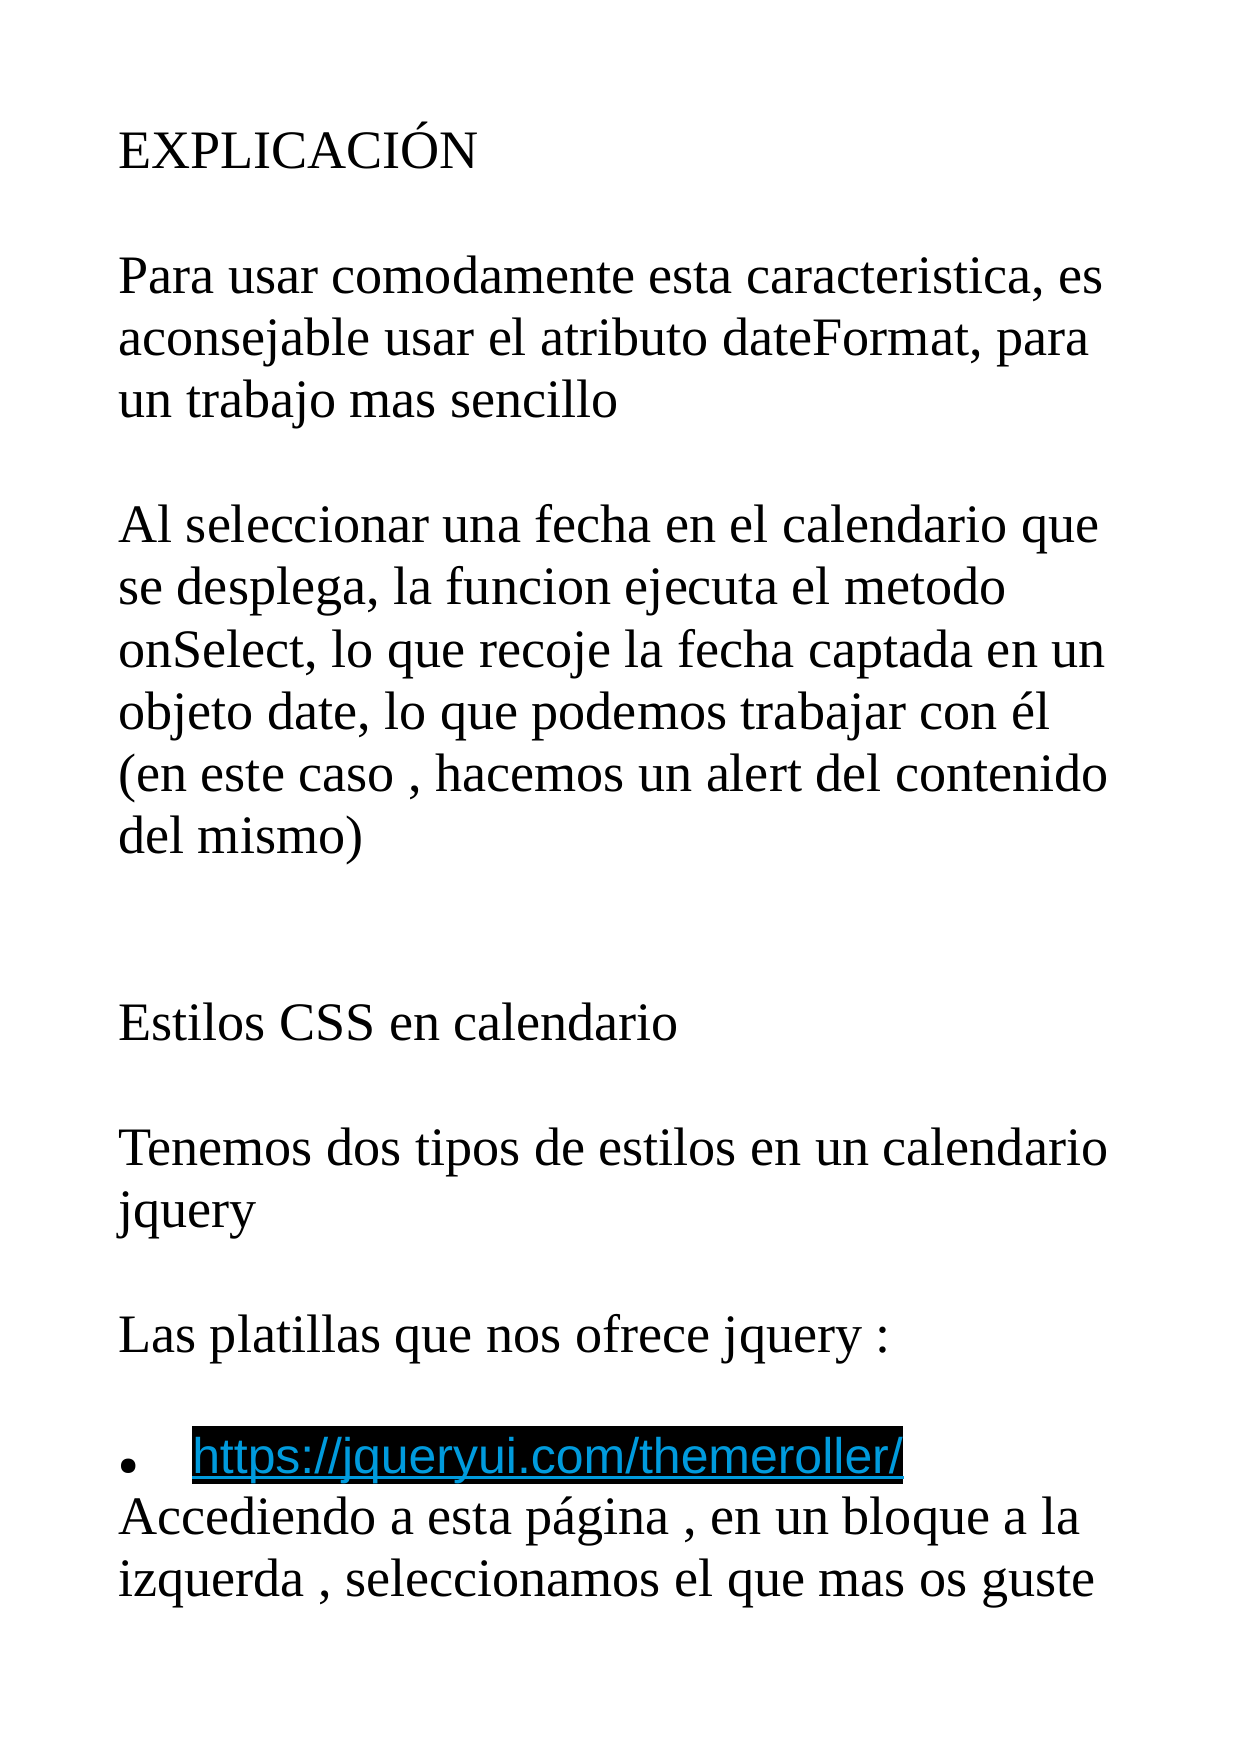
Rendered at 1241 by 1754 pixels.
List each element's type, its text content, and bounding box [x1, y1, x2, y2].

list https://jqueryui.com/themeroller/ [118, 1426, 1122, 1484]
text Tenemos dos tipos de estilos en un calendario jquery [118, 1115, 1122, 1239]
text Estilos CSS en calendario [118, 990, 1122, 1052]
text EXPLICACIÓN [118, 118, 1122, 180]
text Al seleccionar una fecha en el calendario que se desplega, la funcion ejecuta el metodo onSelect, lo que recoje la fecha captada en un objeto date, lo que podemos trabajar con él [118, 492, 1122, 741]
text (en este caso , hacemos un alert del contenido del mismo) [118, 741, 1122, 866]
text Accediendo a esta página , en un bloque a la izquerda , seleccionamos el que mas os guste [118, 1484, 1122, 1608]
text Las platillas que nos ofrece jquery : [118, 1302, 1122, 1364]
text Para usar comodamente esta caracteristica, es aconsejable usar el atributo dateFormat, para un trabajo mas sencillo [118, 243, 1122, 429]
